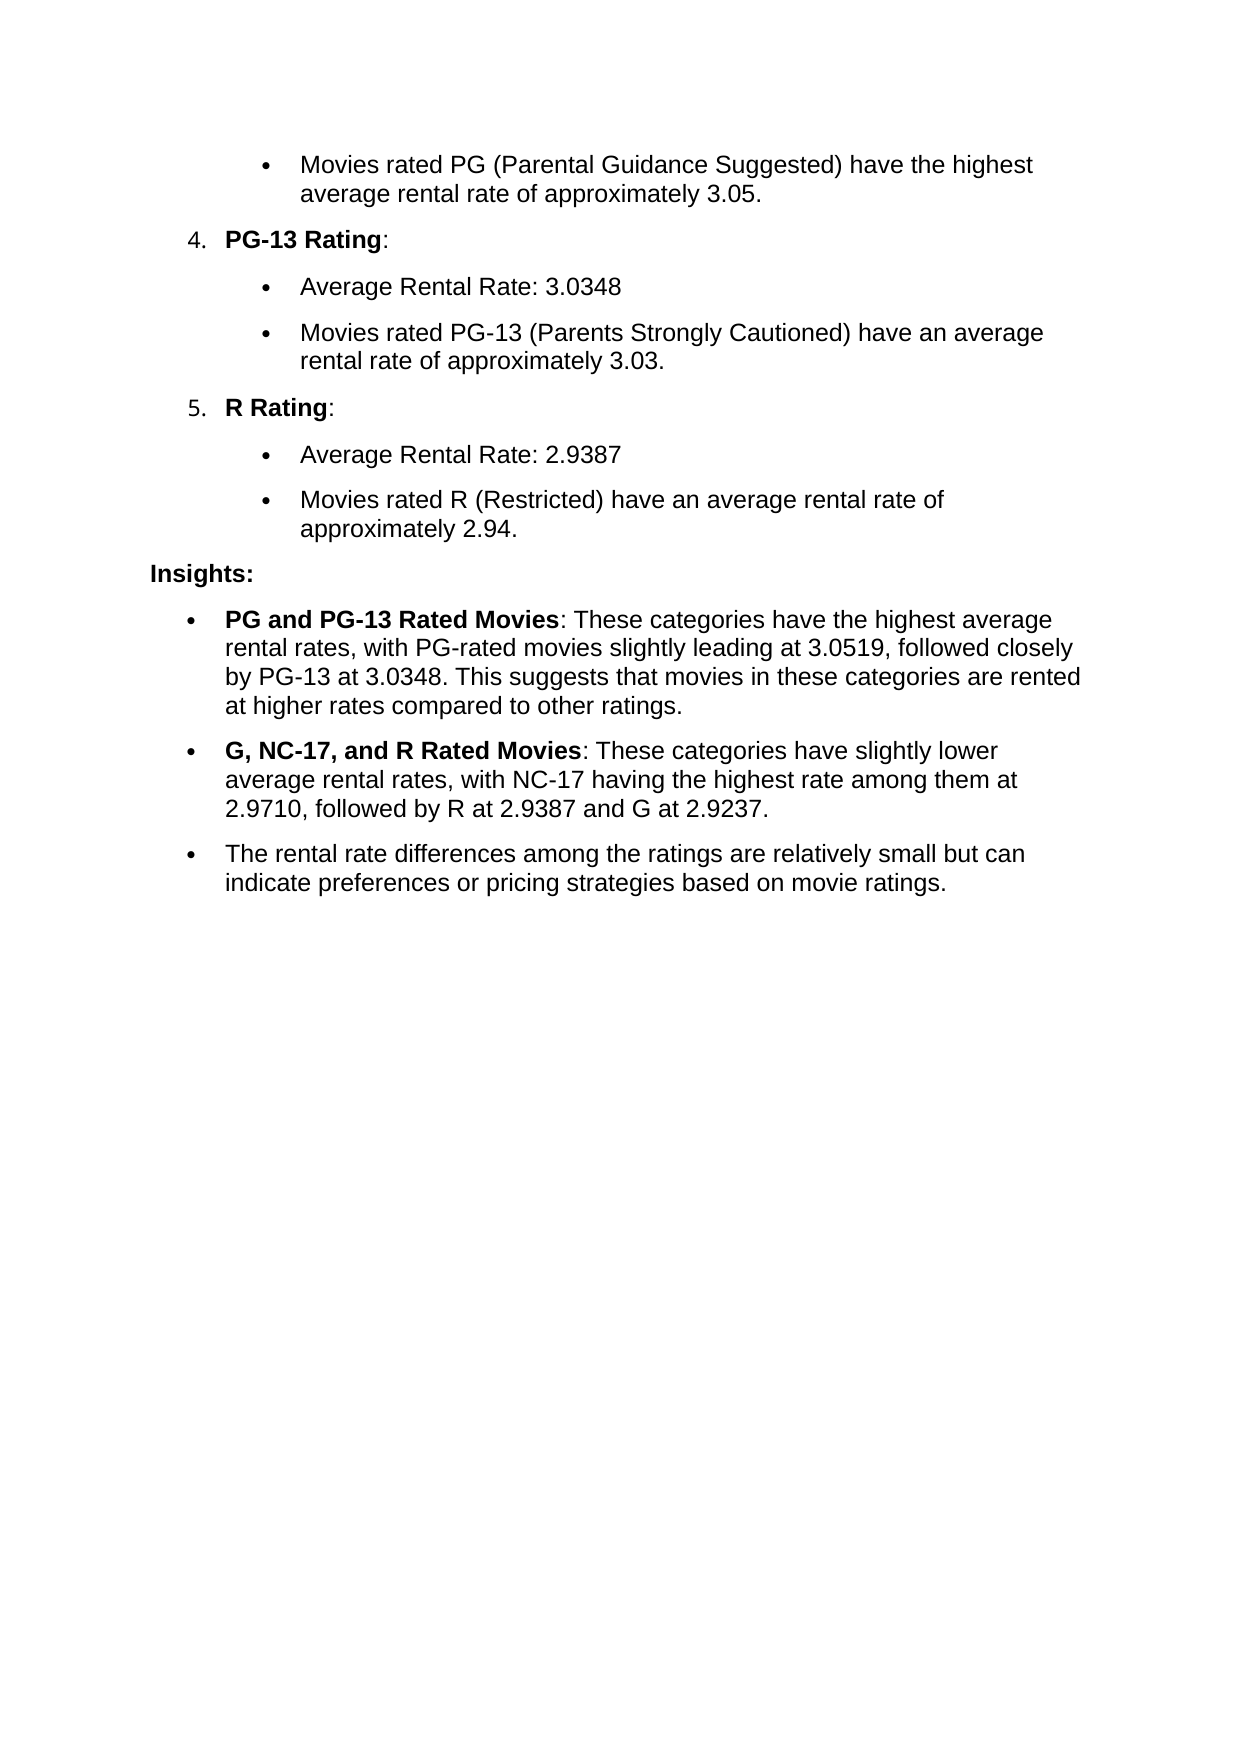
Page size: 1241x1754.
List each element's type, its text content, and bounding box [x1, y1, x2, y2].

list G, NC-17, and R Rated Movies: These categories have slightly lower average rental rates, with NC-17 having the highest rate among them at 2.9710, followed by R at 2.9387 and G at 2.9237. [187, 736, 1090, 822]
list Average Rental Rate: 3.0348 [262, 272, 1090, 301]
list Movies rated R (Restricted) have an average rental rate of approximately 2.94. [262, 485, 1090, 542]
list PG and PG-13 Rated Movies: These categories have the highest average rental rates, with PG-rated movies slightly leading at 3.0519, followed closely by PG-13 at 3.0348. This suggests that movies in these categories are rented at higher rates compared to other ratings. [187, 604, 1090, 719]
list R Rating: [187, 392, 1090, 423]
list PG-13 Rating: [187, 224, 1090, 255]
list Average Rental Rate: 2.9387 [262, 439, 1090, 468]
list Movies rated PG (Parental Guidance Suggested) have the highest average rental rate of approximately 3.05. [262, 150, 1090, 207]
list The rental rate differences among the ratings are relatively small but can indicate preferences or pricing strategies based on movie ratings. [187, 839, 1090, 897]
list Movies rated PG-13 (Parents Strongly Cautioned) have an average rental rate of approximately 3.03. [262, 317, 1090, 375]
text Insights: [150, 559, 1090, 588]
